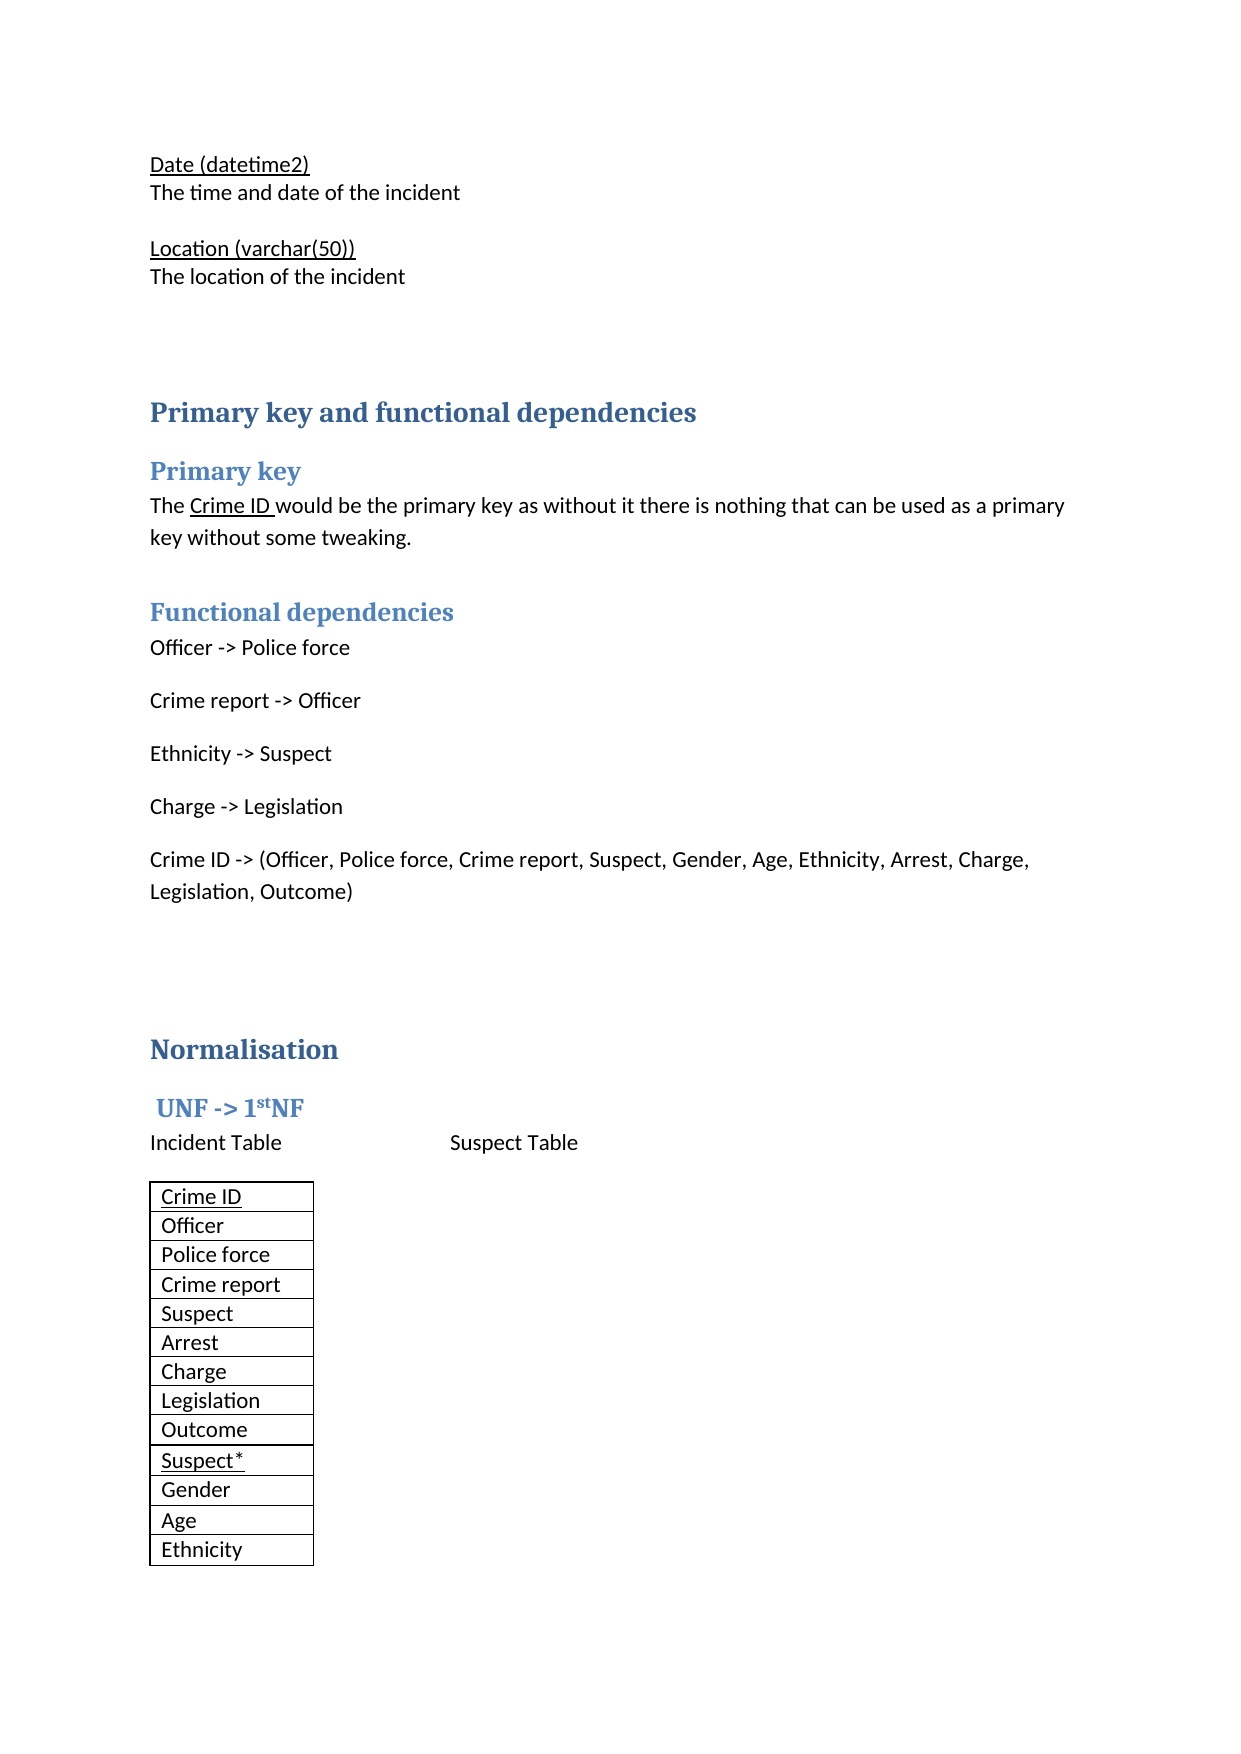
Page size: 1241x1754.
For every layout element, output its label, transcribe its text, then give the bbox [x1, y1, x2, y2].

text Ethnicity -> Suspect [150, 739, 1090, 767]
text Charge -> Legislation [150, 792, 1090, 820]
table_cell Gender [151, 1476, 313, 1505]
text The time and date of the incident [150, 178, 1090, 206]
table_cell Charge [151, 1357, 313, 1385]
text Date (datetime2) [150, 150, 1090, 178]
text Incident Table Suspect Table [150, 1128, 1090, 1156]
text Crime ID -> (Officer, Police force, Crime report, Suspect, Gender, Age, Ethnicity, Arrest, Charge, Legislation, Outcome) [150, 845, 1090, 905]
text The location of the incident [150, 262, 1090, 290]
subtitle Primary key and functional dependencies [150, 396, 1090, 430]
text The Crime ID would be the primary key as without it there is nothing that can be used as a primary key without some tweaking. [150, 491, 1090, 551]
table_header Crime ID [151, 1183, 313, 1211]
table_cell Arrest [151, 1328, 313, 1356]
subtitle UNF -> 1stNF [150, 1093, 1090, 1124]
table_cell Police force [151, 1241, 313, 1269]
text Officer -> Police force [150, 633, 1090, 661]
table_cell Crime report [151, 1270, 313, 1298]
subtitle Primary key [150, 456, 1090, 487]
table_cell Ethnicity [151, 1535, 313, 1565]
subtitle Normalisation [150, 1033, 1090, 1067]
table_header Suspect* [151, 1446, 313, 1474]
text Location (varchar(50)) [150, 234, 1090, 262]
table_cell Officer [151, 1212, 313, 1239]
table_cell Outcome [151, 1415, 313, 1444]
table_cell Age [151, 1506, 313, 1534]
subtitle Functional dependencies [150, 597, 1090, 628]
text Crime report -> Officer [150, 686, 1090, 714]
table_cell Suspect [151, 1299, 313, 1327]
table_cell Legislation [151, 1386, 313, 1414]
